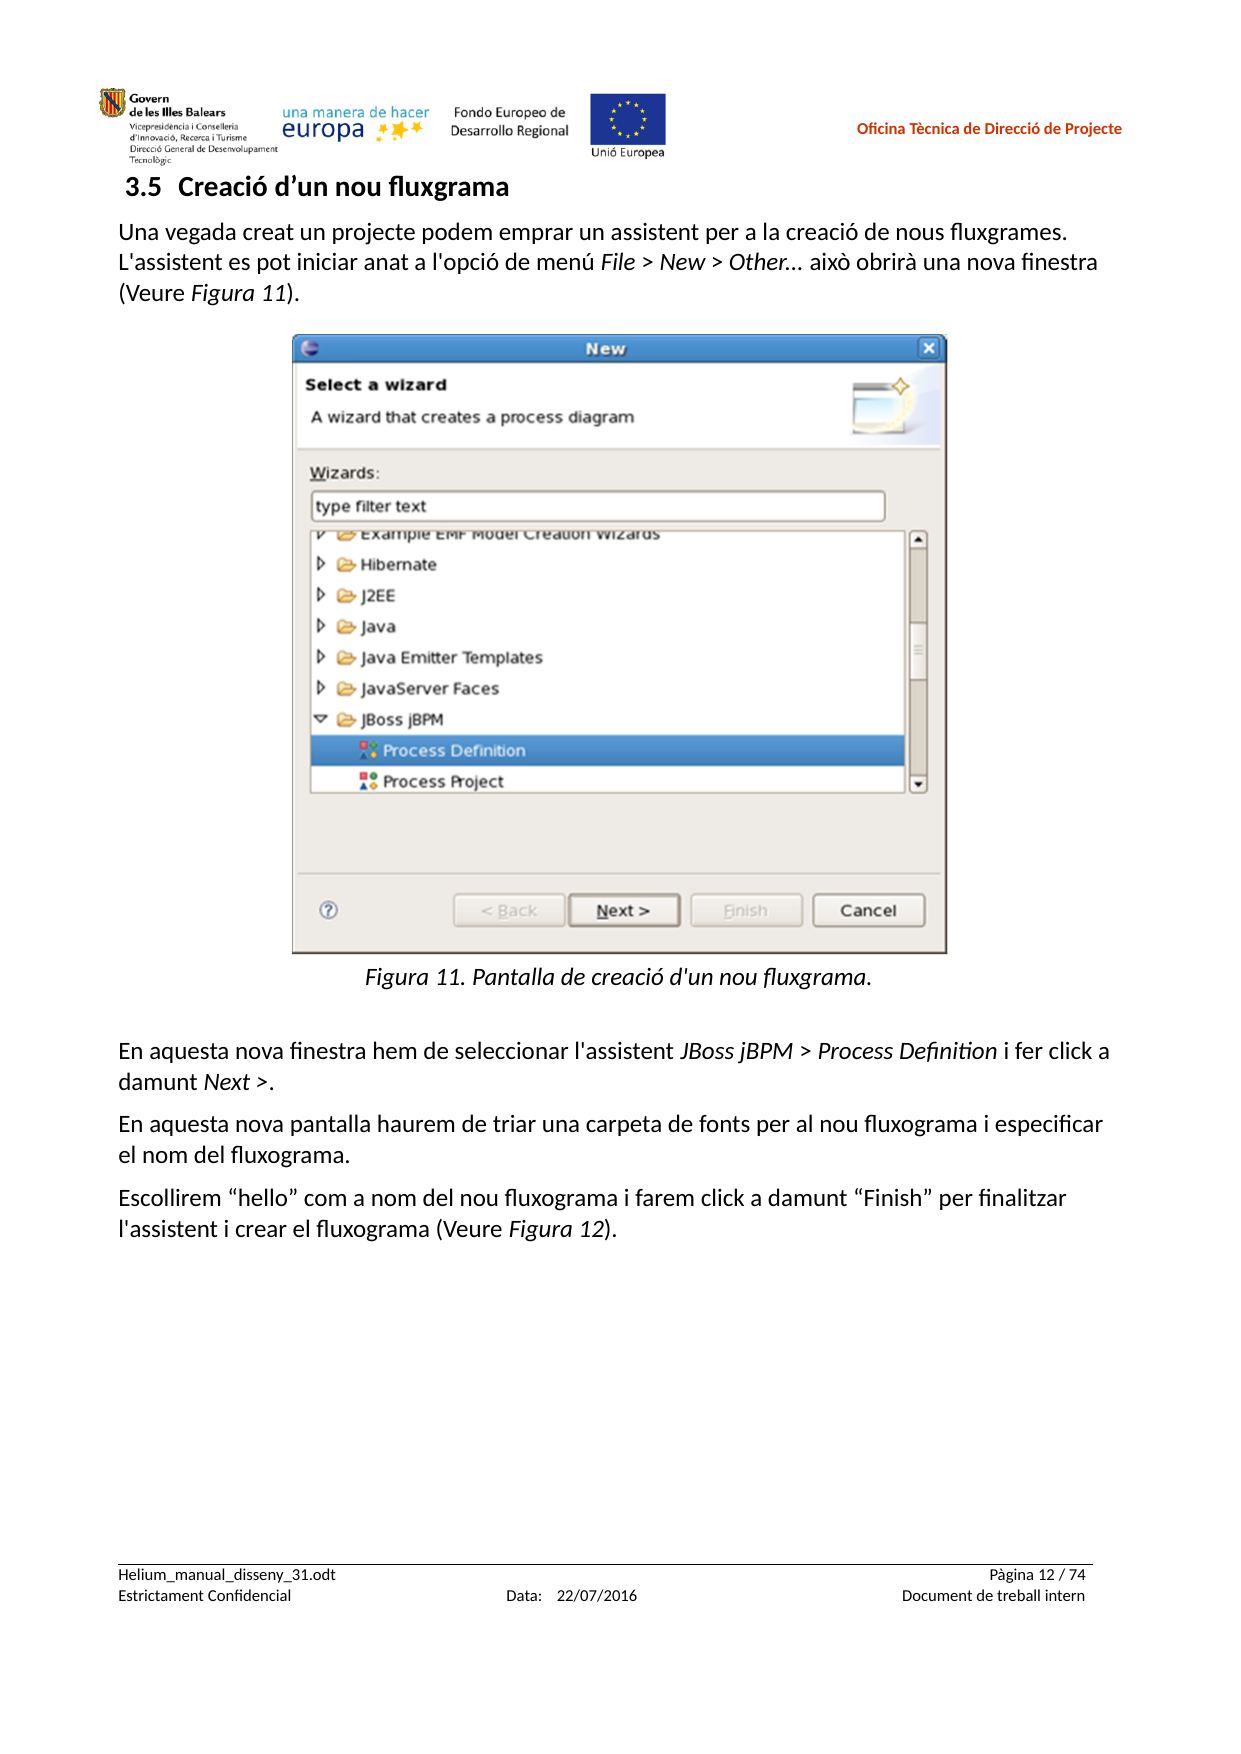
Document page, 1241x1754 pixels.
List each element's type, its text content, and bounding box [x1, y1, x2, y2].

picture [99, 87, 668, 166]
text En aquesta nova finestra hem de seleccionar l'assistent JBoss jBPM > Process Definition i fer click a damunt Next >. [118, 1035, 1122, 1096]
picture [290, 332, 950, 962]
text Una vegada creat un projecte podem emprar un assistent per a la creació de nous fluxgrames. L'assistent es pot iniciar anat a l'opció de menú File > New > Other... això obrirà una nova finestra (Veure Figura 11). [118, 216, 1122, 308]
subtitle Creació d’un nou fluxgrama [118, 168, 1122, 203]
text Figura 11. Pantalla de creació d'un nou fluxgrama. [290, 962, 950, 992]
text En aquesta nova pantalla haurem de triar una carpeta de fonts per al nou fluxograma i especificar el nom del fluxograma. [118, 1109, 1122, 1170]
text Escollirem “hello” com a nom del nou fluxograma i farem click a damunt “Finish” per finalitzar l'assistent i crear el fluxograma (Veure Figura 12). [118, 1182, 1122, 1243]
